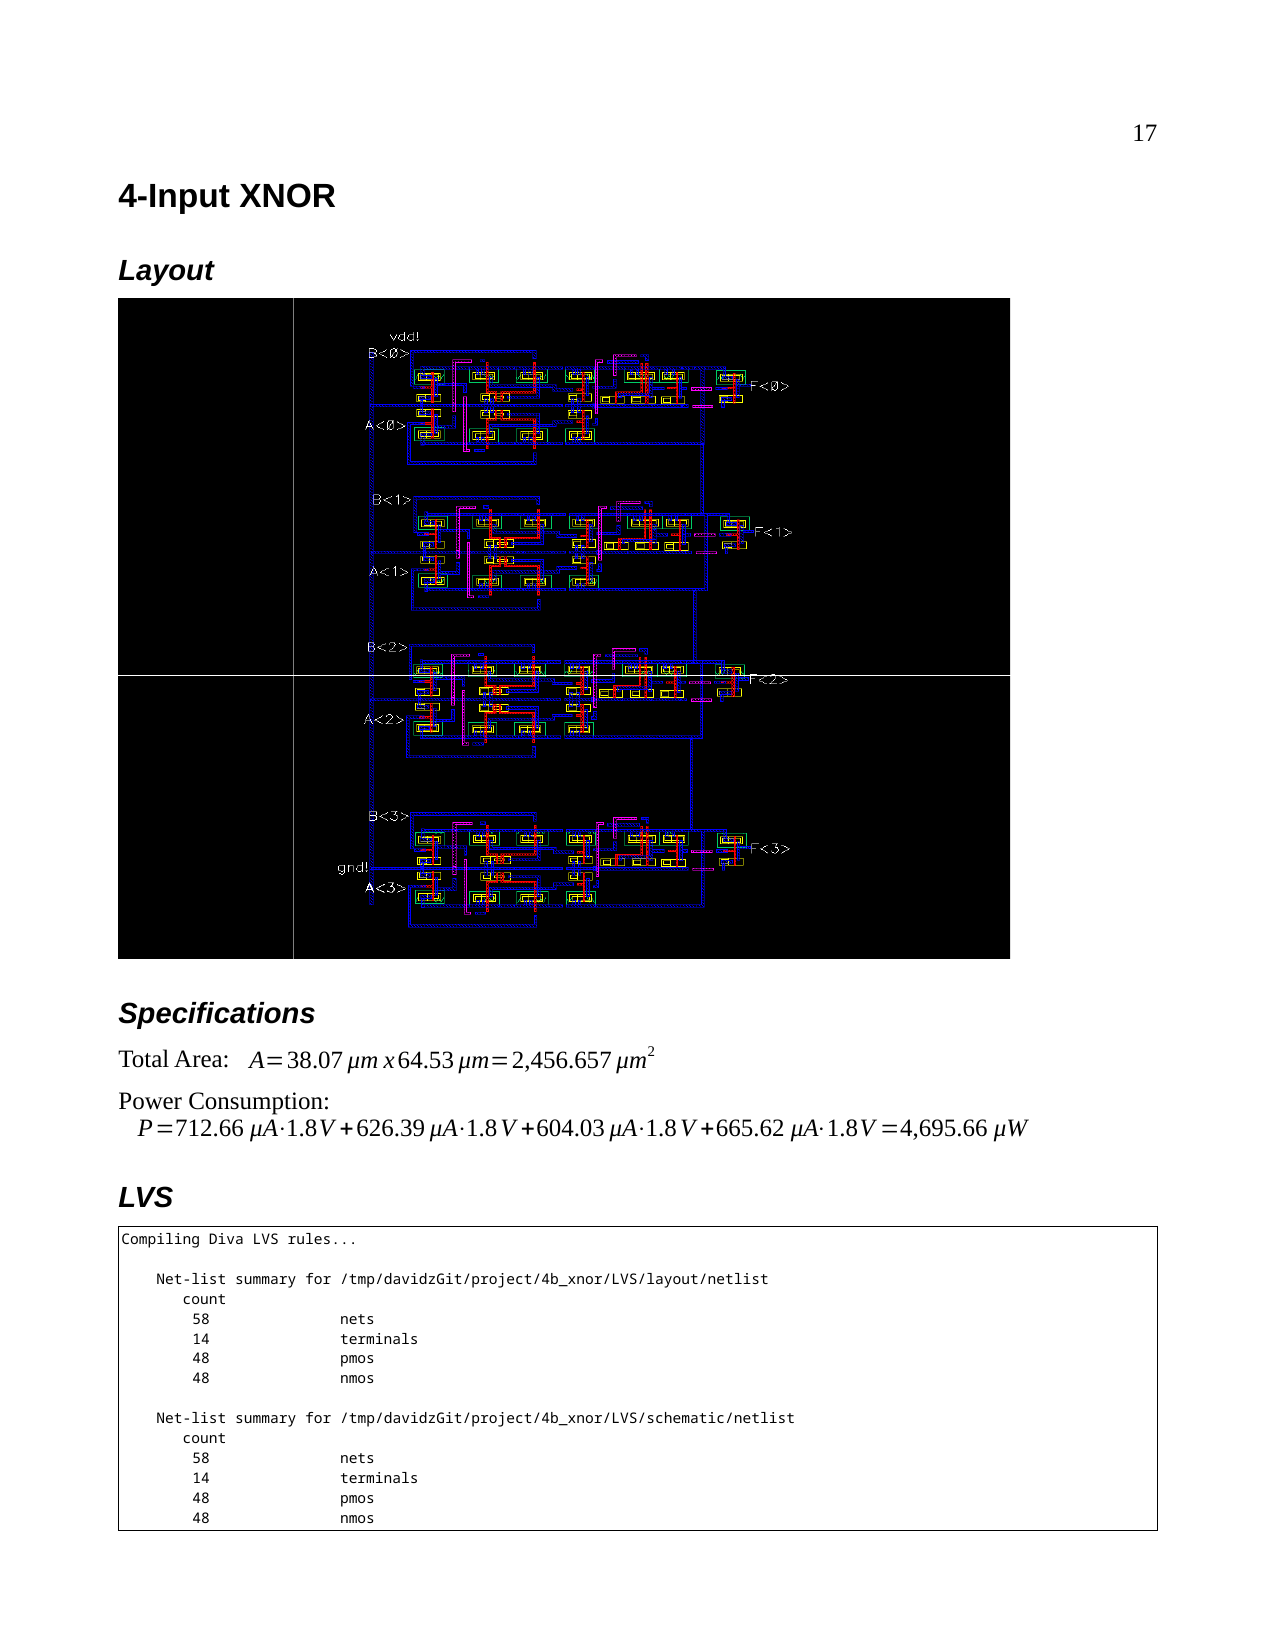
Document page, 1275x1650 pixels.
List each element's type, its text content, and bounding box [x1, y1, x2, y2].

text 58 nets [119, 1445, 1157, 1464]
text 14 terminals [119, 1464, 1157, 1484]
text Compiling Diva LVS rules... [119, 1227, 1157, 1249]
text 14 terminals [119, 1325, 1157, 1345]
text 48 nmos [119, 1504, 1157, 1530]
text 58 nets [119, 1305, 1157, 1325]
text Total Area: [118, 1042, 1157, 1073]
subtitle LVS [118, 1180, 1157, 1213]
text count [119, 1286, 1157, 1305]
text Power Consumption: [118, 1086, 1157, 1142]
text 48 pmos [119, 1345, 1157, 1365]
subtitle 4-Input XNOR [118, 176, 1157, 215]
text Net-list summary for /tmp/davidzGit/project/4b_xnor/LVS/layout/netlist [119, 1266, 1157, 1286]
subtitle Layout [118, 252, 1157, 286]
picture [118, 298, 1011, 959]
text count [119, 1425, 1157, 1445]
text Net-list summary for /tmp/davidzGit/project/4b_xnor/LVS/schematic/netlist [119, 1405, 1157, 1425]
subtitle Specifications [118, 996, 1157, 1029]
text 48 nmos [119, 1365, 1157, 1388]
text 48 pmos [119, 1484, 1157, 1504]
